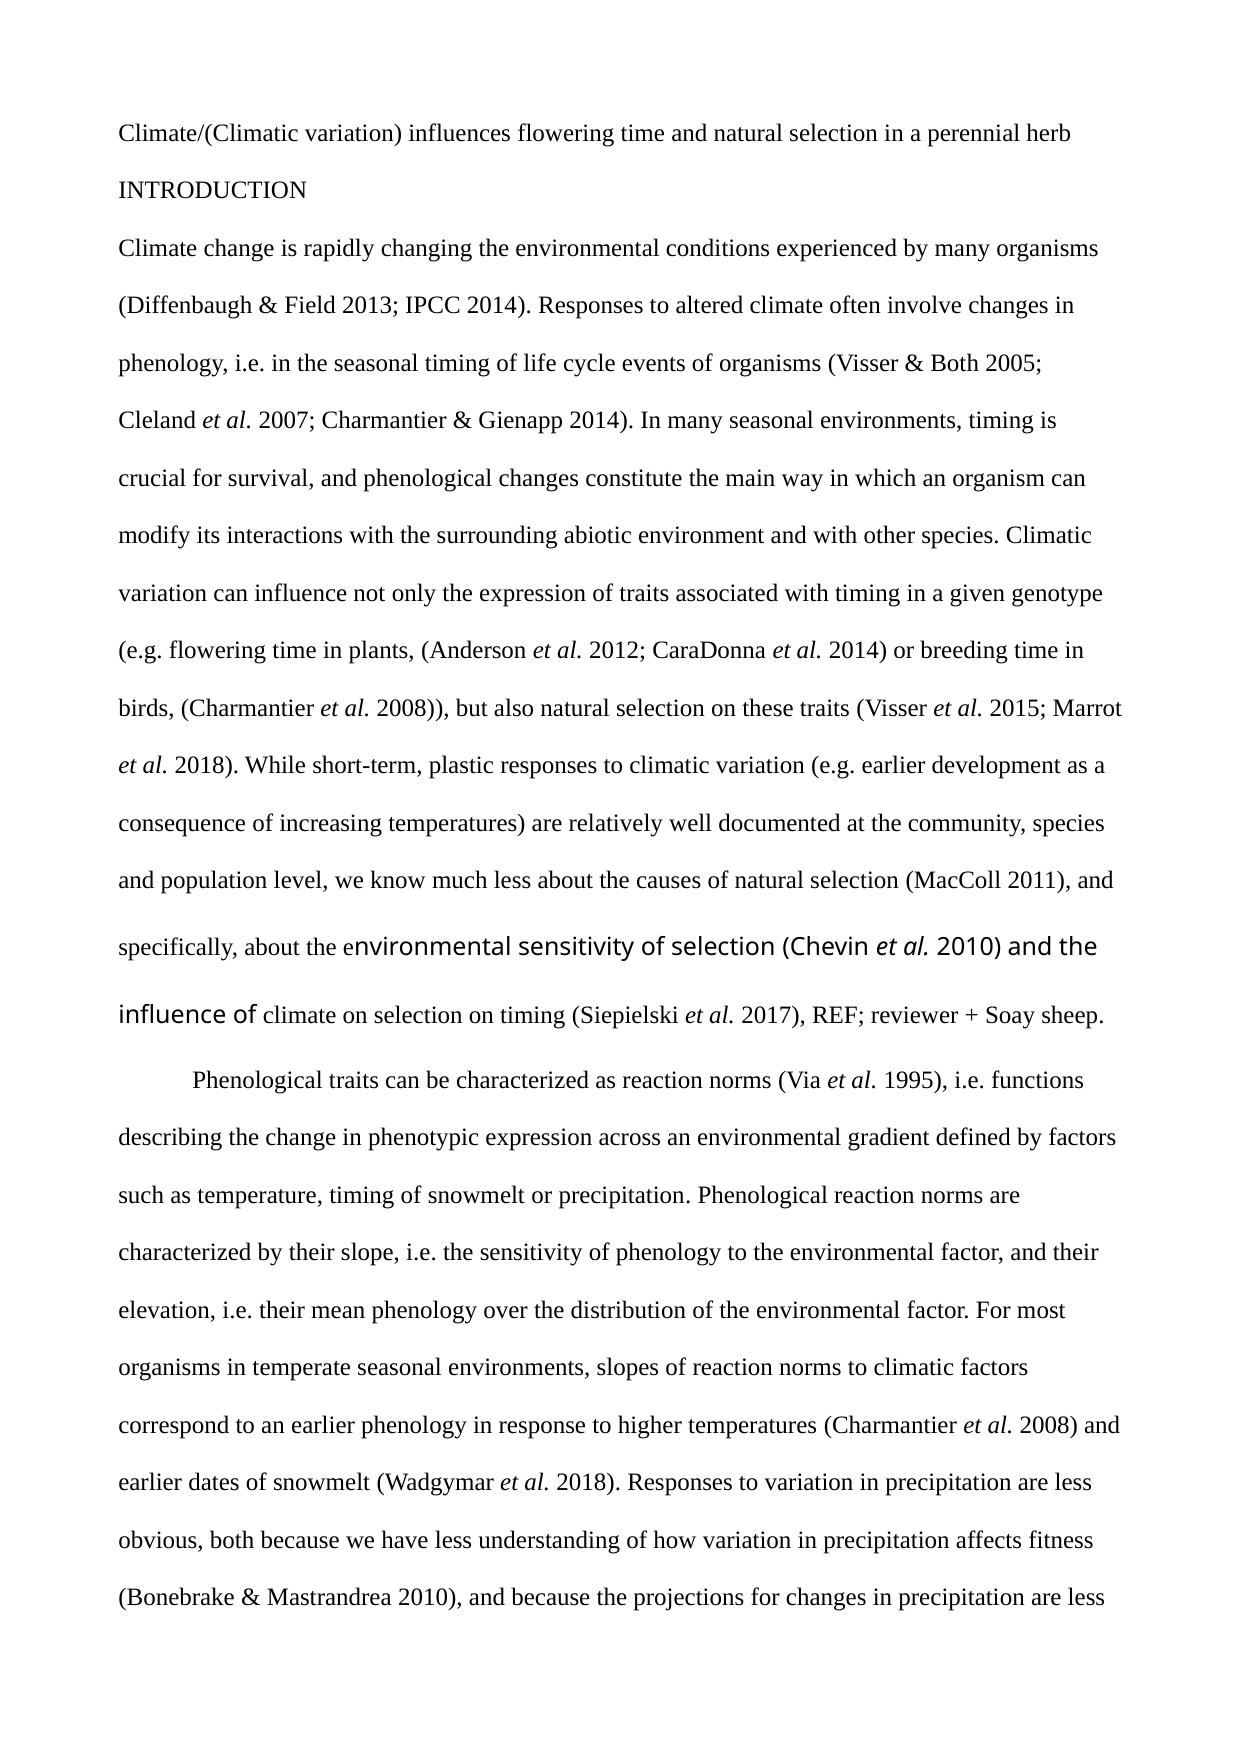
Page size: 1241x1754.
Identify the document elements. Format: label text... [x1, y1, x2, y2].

text Climate/(Climatic variation) influences flowering time and natural selection in a perennial herb [118, 118, 1122, 147]
text Climate change is rapidly changing the environmental conditions experienced by many organisms (Diffenbaugh & Field 2013; IPCC 2014). Responses to altered climate often involve changes in phenology, i.e. in the seasonal timing of life cycle events of organisms (Visser & Both 2005; Cleland et al. 2007; Charmantier & Gienapp 2014). In many seasonal environments, timing is crucial for survival, and phenological changes constitute the main way in which an organism can modify its interactions with the surrounding abiotic environment and with other species. Climatic variation can influence not only the expression of traits associated with timing in a given genotype (e.g. flowering time in plants, (Anderson et al. 2012; CaraDonna et al. 2014) or breeding time in birds, (Charmantier et al. 2008)), but also natural selection on these traits (Visser et al. 2015; Marrot et al. 2018). While short-term, plastic responses to climatic variation (e.g. earlier development as a consequence of increasing temperatures) are relatively well documented at the community, species and population level, we know much less about the causes of natural selection (MacColl 2011), and specifically, about the environmental sensitivity of selection (Chevin et al. 2010) and the influence of climate on selection on timing (Siepielski et al. 2017), REF; reviewer + Soay sheep. [118, 233, 1122, 1031]
text INTRODUCTION [118, 176, 1122, 204]
text Phenological traits can be characterized as reaction norms (Via et al. 1995), i.e. functions describing the change in phenotypic expression across an environmental gradient defined by factors such as temperature, timing of snowmelt or precipitation. Phenological reaction norms are characterized by their slope, i.e. the sensitivity of phenology to the environmental factor, and their elevation, i.e. their mean phenology over the distribution of the environmental factor. For most organisms in temperate seasonal environments, slopes of reaction norms to climatic factors correspond to an earlier phenology in response to higher temperatures (Charmantier et al. 2008) and earlier dates of snowmelt (Wadgymar et al. 2018). Responses to variation in precipitation are less obvious, both because we have less understanding of how variation in precipitation affects fitness (Bonebrake & Mastrandrea 2010), and because the projections for changes in precipitation are less [118, 1065, 1122, 1611]
